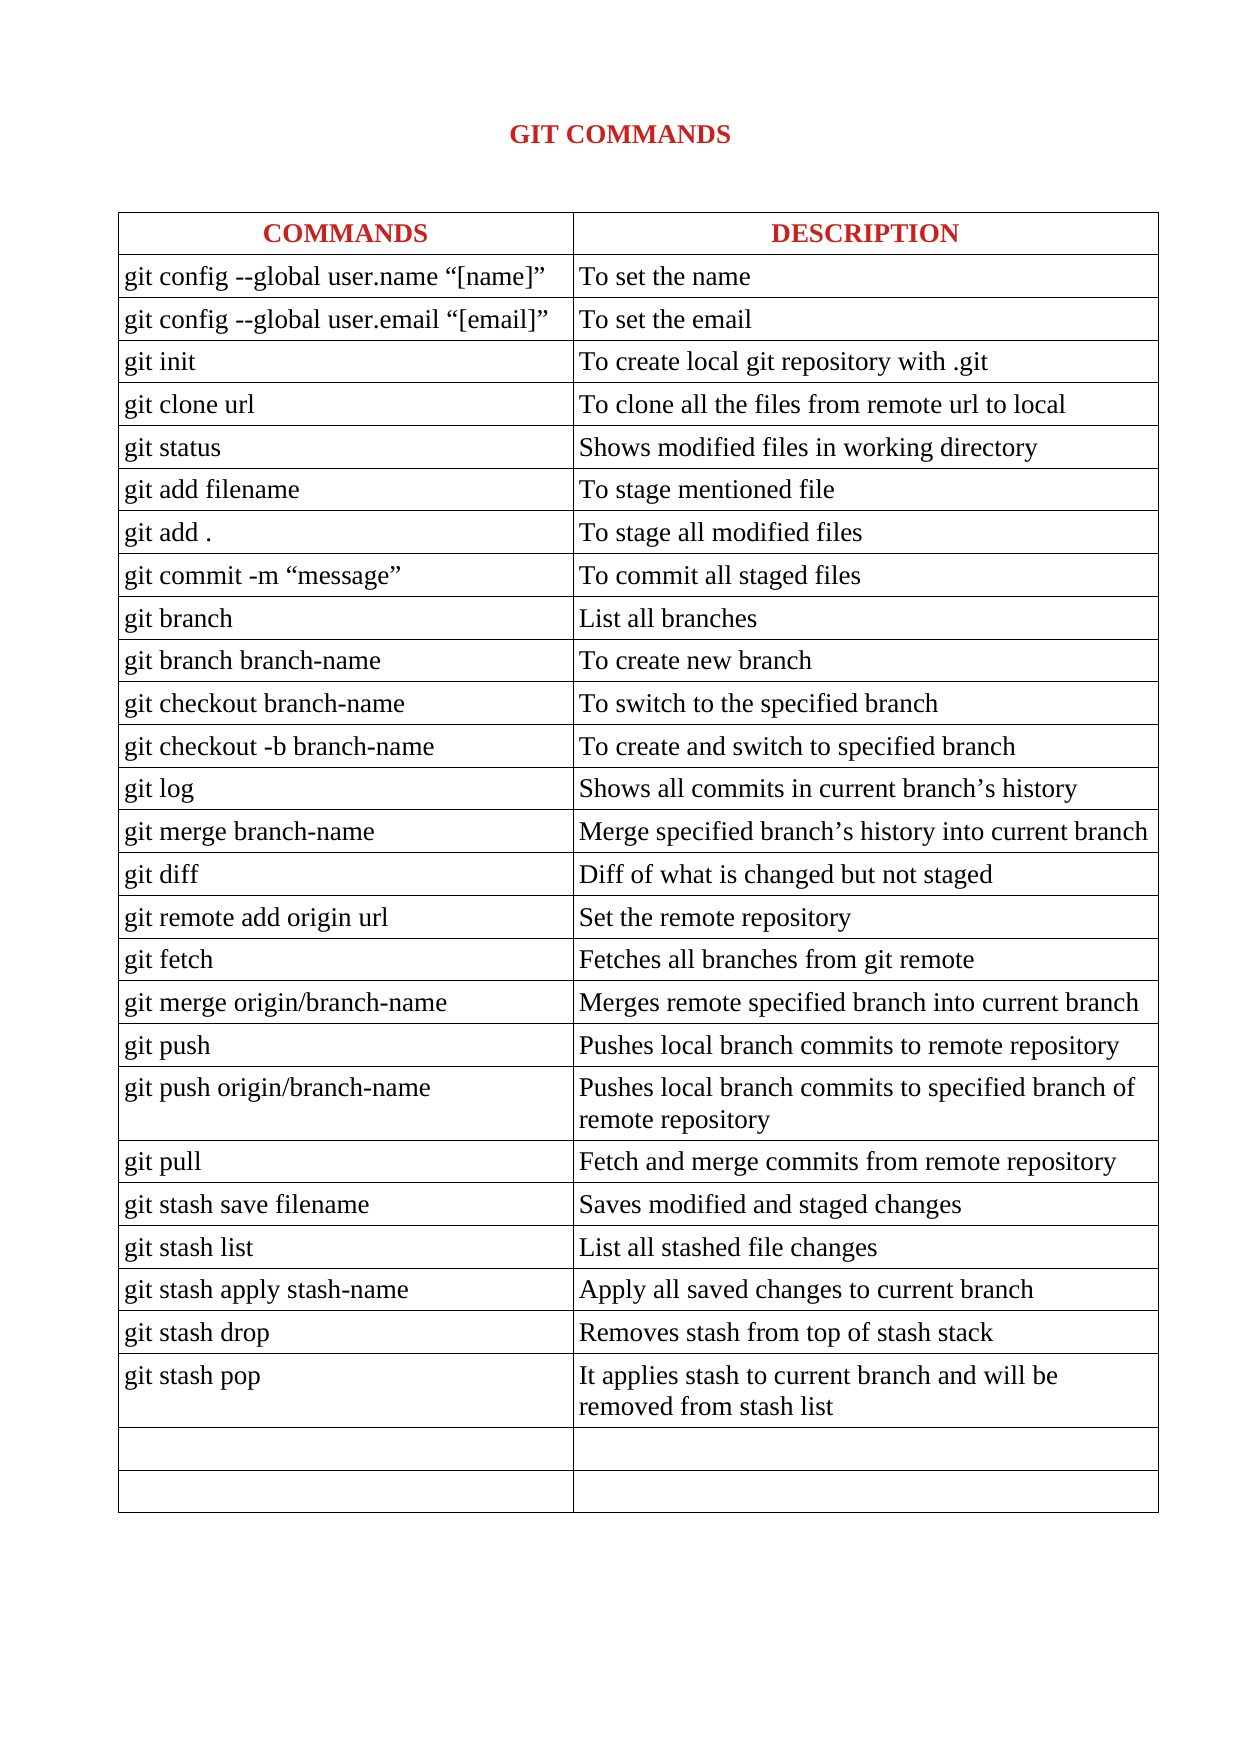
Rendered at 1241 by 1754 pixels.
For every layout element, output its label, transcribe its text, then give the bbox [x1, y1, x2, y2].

table_cell git merge branch-name [119, 810, 573, 852]
table_cell git merge origin/branch-name [119, 981, 573, 1023]
table_cell To create local git repository with .git [574, 341, 1158, 382]
table_cell git stash list [119, 1226, 573, 1268]
table_cell git checkout -b branch-name [119, 725, 573, 767]
table_cell git log [119, 768, 573, 809]
table_cell Set the remote repository [574, 896, 1158, 938]
table_cell List all branches [574, 597, 1158, 639]
table_cell Pushes local branch commits to specified branch of remote repository [574, 1067, 1158, 1140]
table_cell git init [119, 341, 573, 382]
table_cell git branch branch-name [119, 640, 573, 681]
table_cell Pushes local branch commits to remote repository [574, 1024, 1158, 1066]
table_cell Merges remote specified branch into current branch [574, 981, 1158, 1023]
text GIT COMMANDS [118, 118, 1122, 149]
table_cell git fetch [119, 939, 573, 980]
table_cell To set the name [574, 255, 1158, 297]
table_cell Removes stash from top of stash stack [574, 1311, 1158, 1353]
table_cell git stash save filename [119, 1183, 573, 1225]
table_cell git branch [119, 597, 573, 639]
table_cell git pull [119, 1141, 573, 1182]
table_cell To set the email [574, 298, 1158, 340]
table_cell git diff [119, 853, 573, 895]
table_cell git stash apply stash-name [119, 1269, 573, 1310]
table_cell To stage mentioned file [574, 469, 1158, 510]
table_cell git push [119, 1024, 573, 1066]
table_cell git config --global user.email “[email]” [119, 298, 573, 340]
table_header DESCRIPTION [574, 213, 1158, 254]
table_cell Fetch and merge commits from remote repository [574, 1141, 1158, 1182]
table_cell git clone url [119, 383, 573, 425]
table_cell Merge specified branch’s history into current branch [574, 810, 1158, 852]
table_cell git status [119, 426, 573, 468]
table_cell To commit all staged files [574, 554, 1158, 596]
table_cell Shows modified files in working directory [574, 426, 1158, 468]
table_cell git add . [119, 511, 573, 553]
table_cell Shows all commits in current branch’s history [574, 768, 1158, 809]
table_cell To stage all modified files [574, 511, 1158, 553]
table_cell git config --global user.name “[name]” [119, 255, 573, 297]
table_cell git checkout branch-name [119, 682, 573, 724]
table_cell Fetches all branches from git remote [574, 939, 1158, 980]
table_cell Saves modified and staged changes [574, 1183, 1158, 1225]
table_cell To switch to the specified branch [574, 682, 1158, 724]
table_cell git stash drop [119, 1311, 573, 1353]
table_cell [119, 1428, 573, 1470]
table_header COMMANDS [119, 213, 573, 254]
table_cell [119, 1471, 573, 1512]
table_cell To create and switch to specified branch [574, 725, 1158, 767]
table_cell git remote add origin url [119, 896, 573, 938]
table_cell To clone all the files from remote url to local [574, 383, 1158, 425]
table_cell Apply all saved changes to current branch [574, 1269, 1158, 1310]
table_cell git stash pop [119, 1354, 573, 1427]
table_cell git push origin/branch-name [119, 1067, 573, 1140]
table_cell List all stashed file changes [574, 1226, 1158, 1268]
table_cell git add filename [119, 469, 573, 510]
table_cell It applies stash to current branch and will be removed from stash list [574, 1354, 1158, 1427]
table_cell git commit -m “message” [119, 554, 573, 596]
table_cell To create new branch [574, 640, 1158, 681]
table_cell [574, 1428, 1158, 1470]
table_cell Diff of what is changed but not staged [574, 853, 1158, 895]
table_cell [574, 1471, 1158, 1512]
